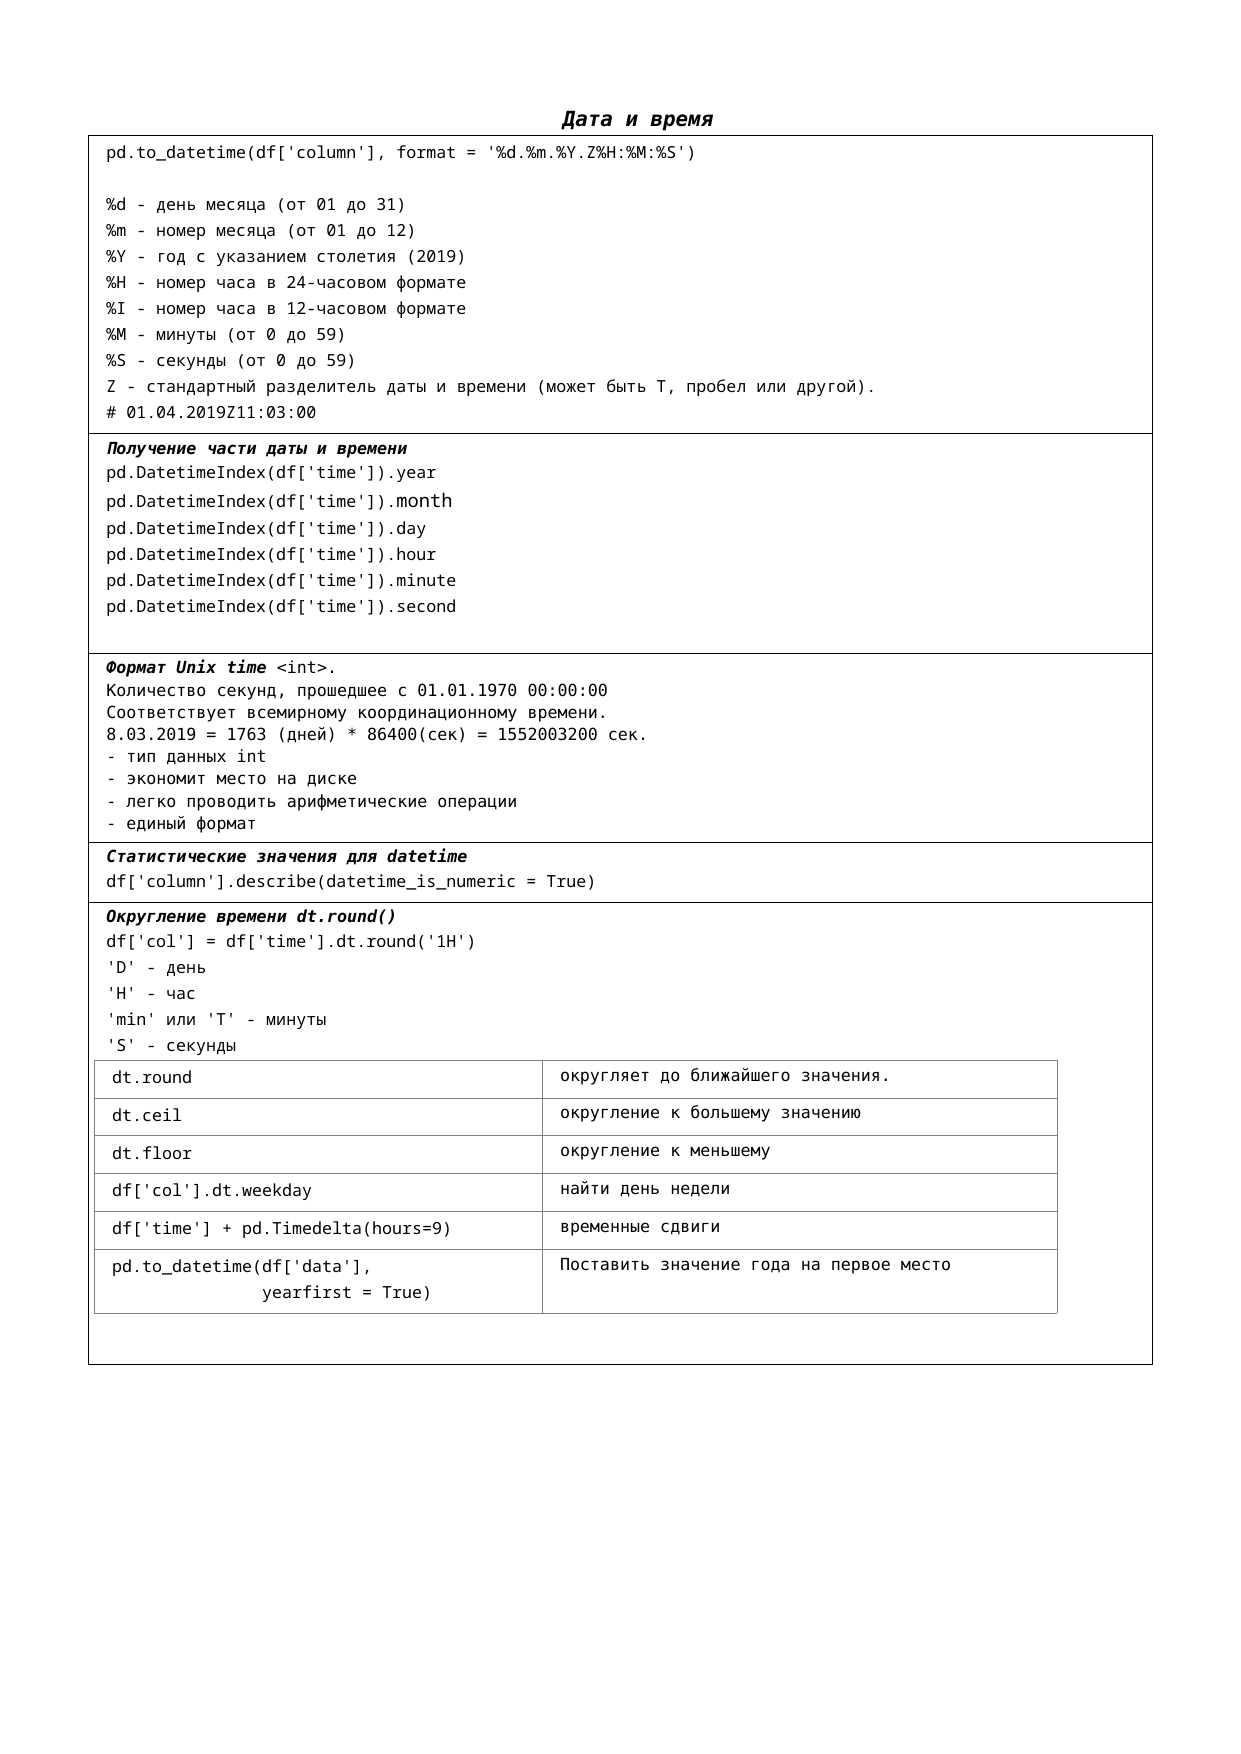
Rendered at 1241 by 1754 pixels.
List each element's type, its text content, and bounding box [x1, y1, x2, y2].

table_cell округление к меньшему [543, 1136, 1057, 1173]
table_cell dt.floor [95, 1136, 542, 1173]
table_cell Формат Unix time <int>. Количество секунд, прошедшее с 01.01.1970 00:00:00 Соответствует всемирному координационному времени. 8.03.2019 = 1763 (дней) * 86400(сек) = 1552003200 сек. - тип данных int - экономит место на диске - легко проводить арифметические операции - единый формат [89, 654, 1152, 842]
table_cell pd.to_datetime(df['data'], yearfirst = True) [95, 1250, 542, 1313]
table_cell Округление времени dt.round() df['col'] = df['time'].dt.round('1H') 'D' - день 'H' - час 'min' или 'T' - минуты 'S' - секунды [89, 903, 1152, 1364]
table_cell Поставить значение года на первое место [543, 1250, 1057, 1313]
table_cell временные сдвиги [543, 1212, 1057, 1249]
table_header округляет до ближайшего значения. [543, 1061, 1057, 1098]
table_header pd.to_datetime(df['column'], format = '%d.%m.%Y.Z%H:%M:%S') %d - день месяца (от 01 до 31) %m - номер месяца (от 01 до 12) %Y - год с указанием столетия (2019) %H - номер часа в 24-часовом формате %I - номер часа в 12-часовом формате %M - минуты (от 0 до 59) %S - секунды (от 0 до 59) Z - стандартный разделитель даты и времени (может быть Т, пробел или другой). # 01.04.2019Z11:03:00 [89, 136, 1152, 433]
table_cell Получение части даты и времени pd.DatetimeIndex(df['time']).year pd.DatetimeIndex(df['time']).month pd.DatetimeIndex(df['time']).day pd.DatetimeIndex(df['time']).hour pd.DatetimeIndex(df['time']).minute pd.DatetimeIndex(df['time']).second [89, 434, 1152, 652]
table_cell df['time'] + pd.Timedelta(hours=9) [95, 1212, 542, 1249]
table_cell округление к большему значению [543, 1099, 1057, 1135]
table_cell Статистические значения для datetime df['column'].describe(datetime_is_numeric = True) [89, 843, 1152, 902]
table_cell df['col'].dt.weekday [95, 1174, 542, 1211]
table_header dt.round [95, 1061, 542, 1098]
table_cell dt.ceil [95, 1099, 542, 1135]
subtitle Дата и время [126, 107, 1152, 131]
table_cell найти день недели [543, 1174, 1057, 1211]
